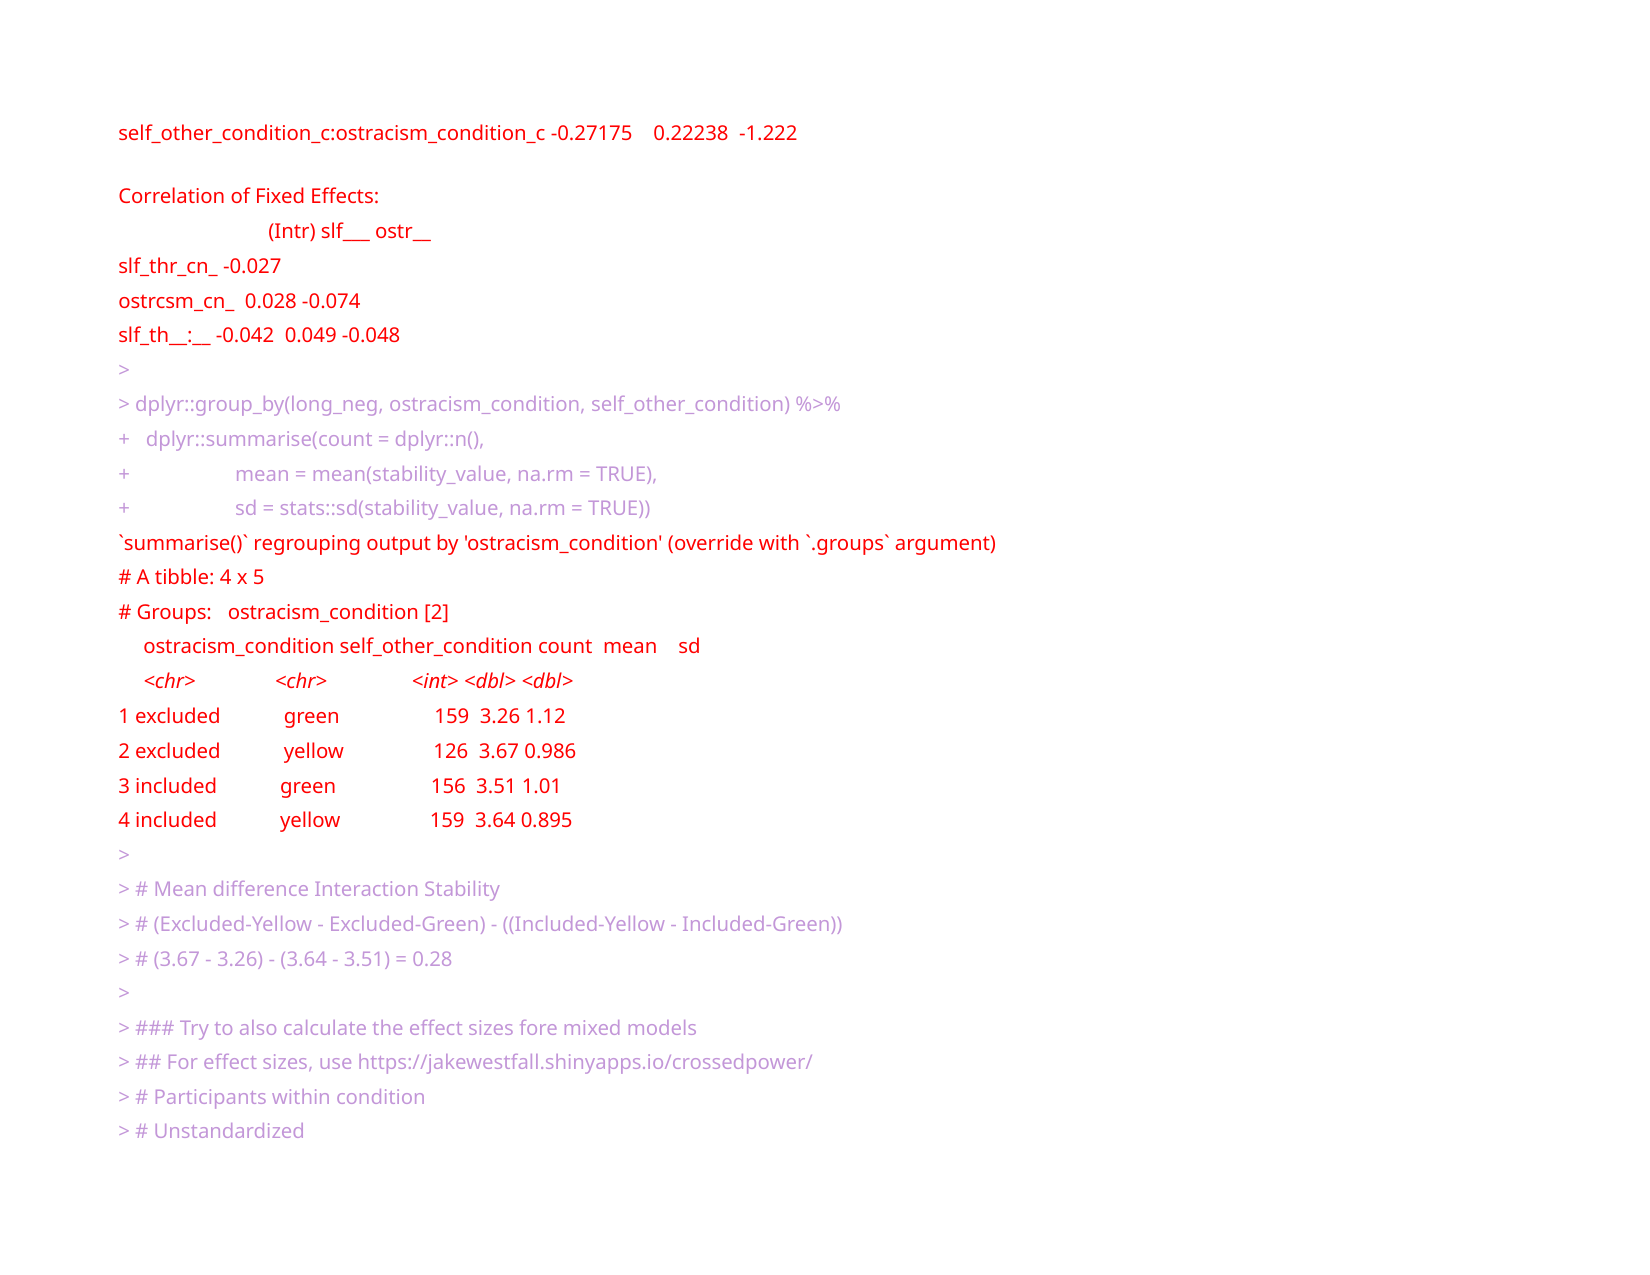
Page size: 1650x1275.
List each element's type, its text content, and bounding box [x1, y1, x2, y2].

text `summarise()` regrouping output by 'ostracism_condition' (override with `.groups` argument) [118, 528, 1532, 556]
text slf_th__:__ -0.042 0.049 -0.048 [118, 321, 1532, 349]
text > # Unstandardized [118, 1117, 1532, 1145]
text > # (3.67 - 3.26) - (3.64 - 3.51) = 0.28 [118, 944, 1532, 972]
text (Intr) slf___ ostr__ [118, 217, 1532, 245]
text # Groups: ostracism_condition [2] [118, 598, 1532, 625]
text > [118, 356, 1532, 383]
text 2 excluded yellow 126 3.67 0.986 [118, 737, 1532, 764]
text > ### Try to also calculate the effect sizes fore mixed models [118, 1013, 1532, 1041]
text slf_thr_cn_ -0.027 [118, 252, 1532, 279]
text > # Participants within condition [118, 1083, 1532, 1110]
text ostrcsm_cn_ 0.028 -0.074 [118, 286, 1532, 314]
text + mean = mean(stability_value, na.rm = TRUE), [118, 459, 1532, 487]
text > ## For effect sizes, use https://jakewestfall.shinyapps.io/crossedpower/ [118, 1048, 1532, 1076]
text > [118, 841, 1532, 868]
text > # Mean difference Interaction Stability [118, 875, 1532, 903]
text <chr> <chr> <int> <dbl> <dbl> [118, 667, 1532, 695]
text 1 excluded green 159 3.26 1.12 [118, 702, 1532, 730]
text 4 included yellow 159 3.64 0.895 [118, 806, 1532, 834]
text > # (Excluded-Yellow - Excluded-Green) - ((Included-Yellow - Included-Green)) [118, 910, 1532, 937]
text ostracism_condition self_other_condition count mean sd [118, 632, 1532, 660]
text + sd = stats::sd(stability_value, na.rm = TRUE)) [118, 494, 1532, 522]
text > [118, 979, 1532, 1007]
text # A tibble: 4 x 5 [118, 563, 1532, 591]
text 3 included green 156 3.51 1.01 [118, 771, 1532, 799]
text + dplyr::summarise(count = dplyr::n(), [118, 425, 1532, 452]
text Correlation of Fixed Effects: [118, 182, 1532, 210]
text self_other_condition_c:ostracism_condition_c -0.27175 0.22238 -1.222 [118, 118, 1532, 146]
text > dplyr::group_by(long_neg, ostracism_condition, self_other_condition) %>% [118, 390, 1532, 418]
